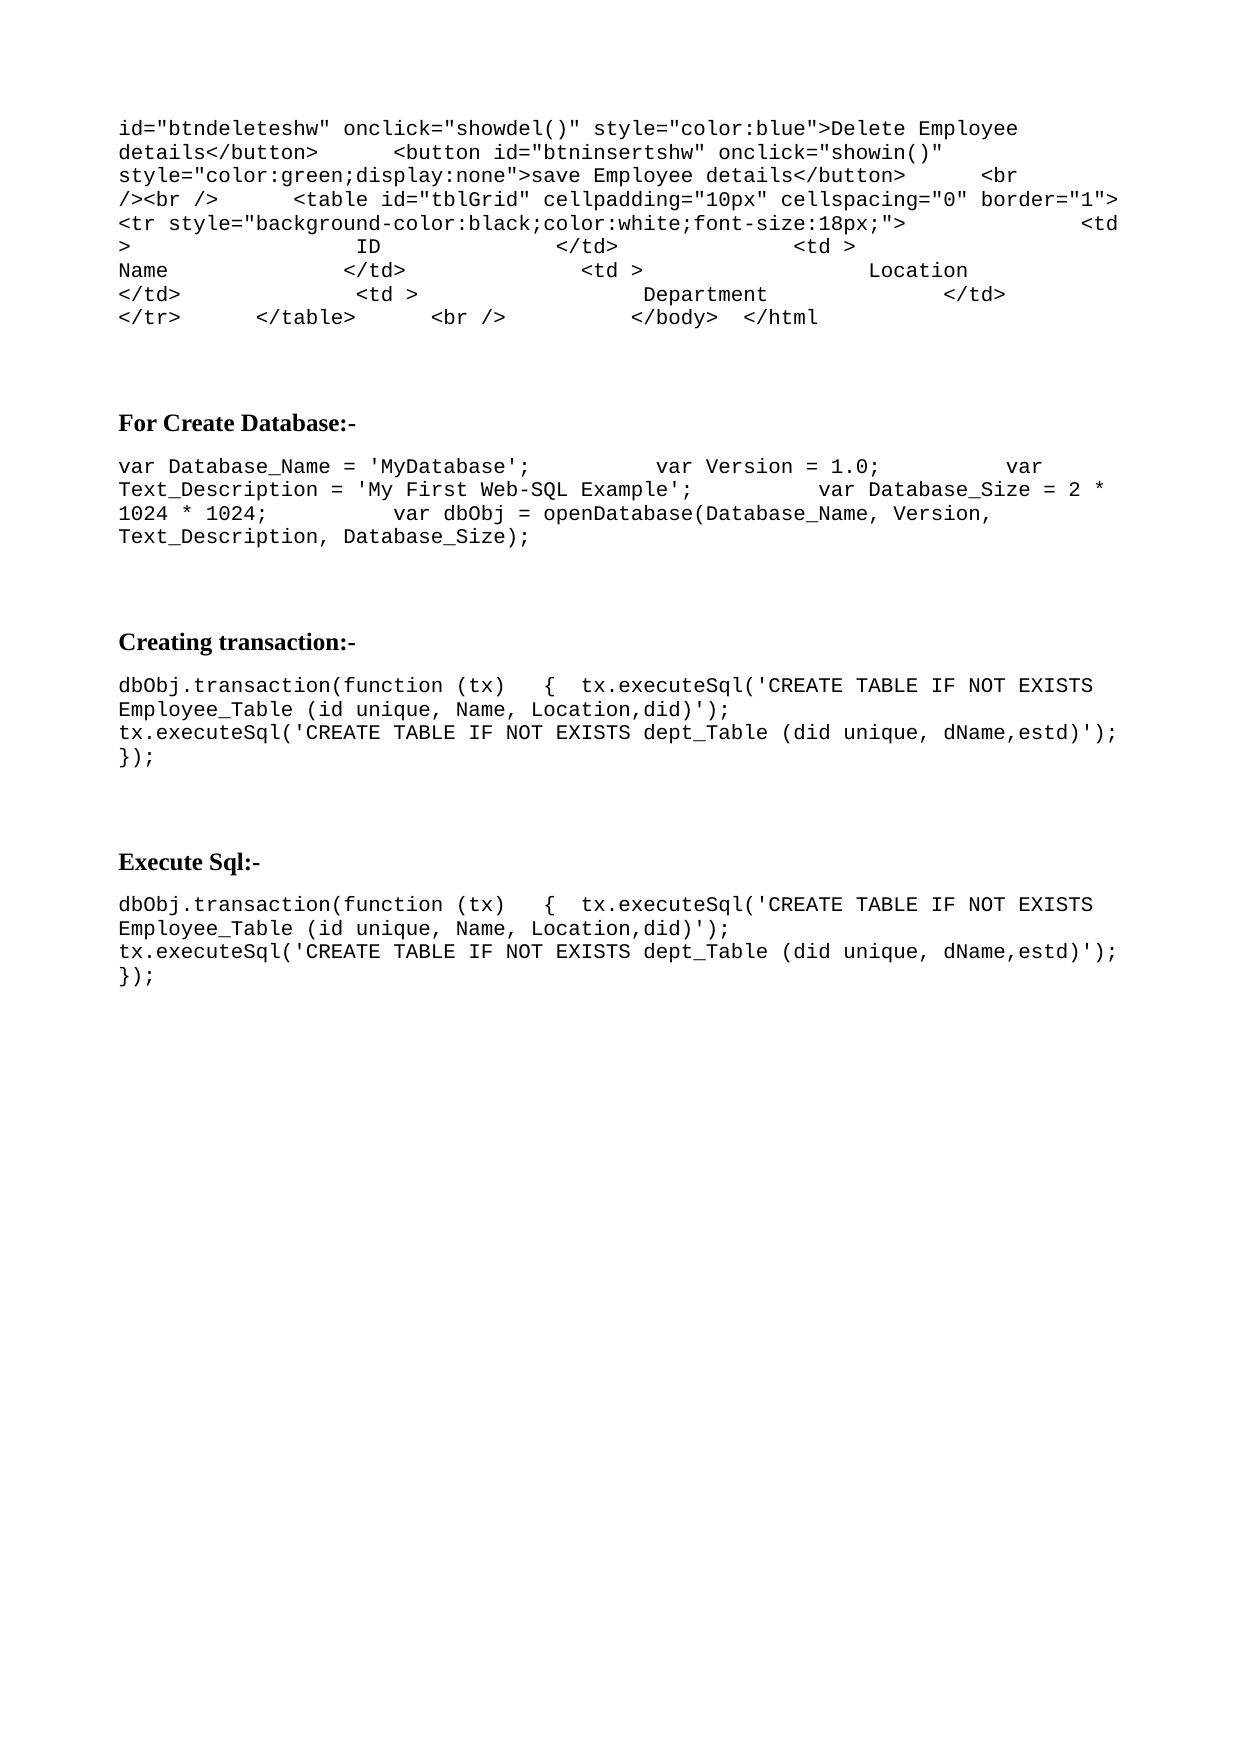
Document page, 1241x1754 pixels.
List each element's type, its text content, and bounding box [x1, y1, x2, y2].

text Creating transaction:- [118, 627, 1122, 656]
text Execute Sql:- [118, 847, 1122, 875]
text For Create Database:- [118, 408, 1122, 437]
text dbObj.transaction(function (tx) { tx.executeSql('CREATE TABLE IF NOT EXISTS Employee_Table (id unique, Name, Location,did)'); tx.executeSql('CREATE TABLE IF NOT EXISTS dept_Table (did unique, dName,estd)'); }); [118, 675, 1122, 769]
text id="btndeleteshw" onclick="showdel()" style="color:blue">Delete Employee details</button> <button id="btninsertshw" onclick="showin()" style="color:green;display:none">save Employee details</button> <br /><br /> <table id="tblGrid" cellpadding="10px" cellspacing="0" border="1"> <tr style="background-color:black;color:white;font-size:18px;"> <td > ID </td> <td > Name </td> <td > Location </td> <td > Department </td> </tr> </table> <br /> </body> </html [118, 118, 1122, 331]
text var Database_Name = 'MyDatabase'; var Version = 1.0; var Text_Description = 'My First Web-SQL Example'; var Database_Size = 2 * 1024 * 1024; var dbObj = openDatabase(Database_Name, Version, Text_Description, Database_Size); [118, 456, 1122, 550]
text dbObj.transaction(function (tx) { tx.executeSql('CREATE TABLE IF NOT EXISTS Employee_Table (id unique, Name, Location,did)'); tx.executeSql('CREATE TABLE IF NOT EXISTS dept_Table (did unique, dName,estd)'); }); [118, 894, 1122, 989]
